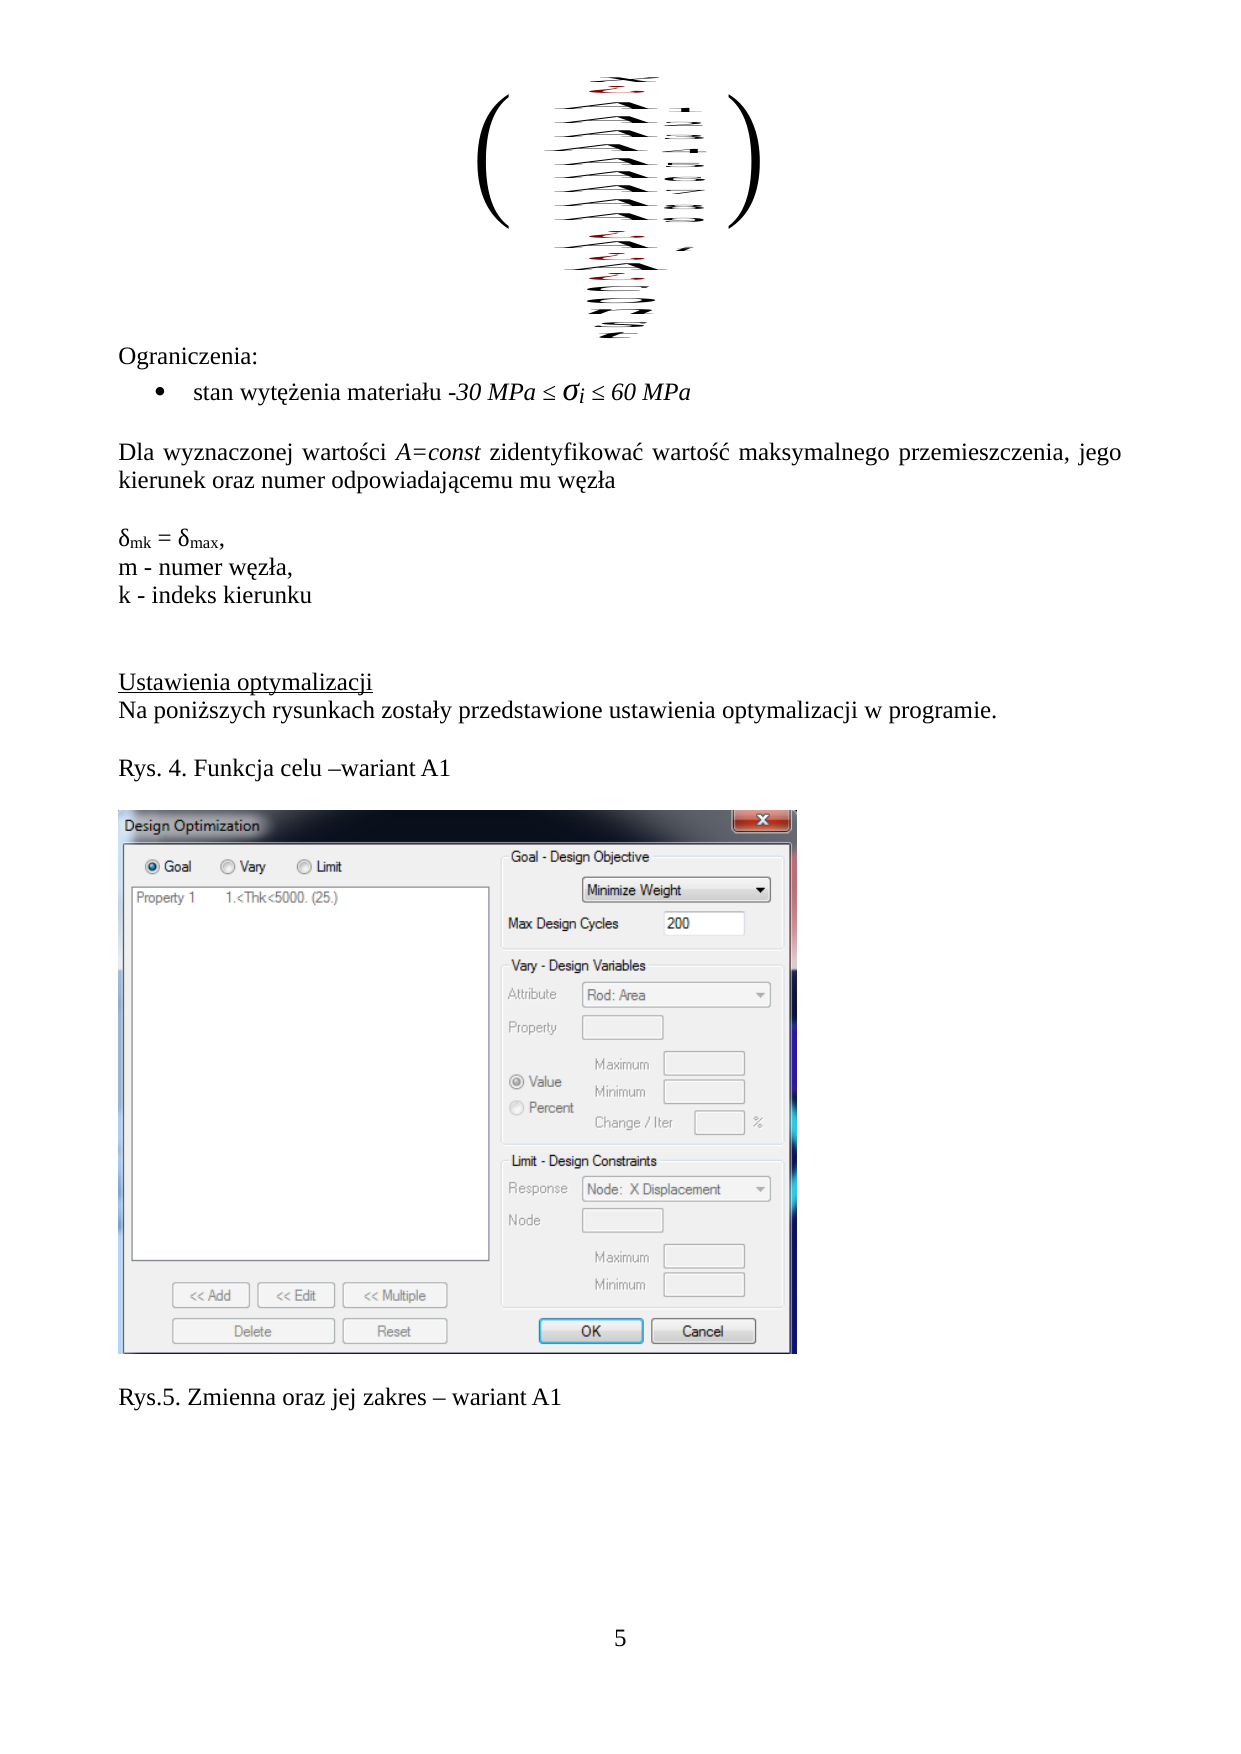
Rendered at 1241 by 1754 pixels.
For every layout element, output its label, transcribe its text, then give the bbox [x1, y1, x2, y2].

text Ustawienia optymalizacji [118, 667, 1122, 696]
text Na poniższych rysunkach zostały przedstawione ustawienia optymalizacji w programie. [118, 696, 1122, 724]
text δmk = δmax, [118, 523, 1122, 552]
text k - indeks kierunku [118, 581, 1122, 609]
text m - numer węzła, [118, 552, 1122, 581]
text Ograniczenia: [118, 341, 1122, 370]
text Rys.5. Zmienna oraz jej zakres – wariant A1 [118, 1382, 1122, 1411]
text Rys. 4. Funkcja celu –wariant A1 [118, 753, 1122, 782]
list stan wytężenia materiału -30 MPa ≤ σi ≤ 60 MPa [156, 370, 1122, 408]
text Dla wyznaczonej wartości A=const zidentyfikować wartość maksymalnego przemieszczenia, jego kierunek oraz numer odpowiadającemu mu węzła [118, 437, 1122, 494]
